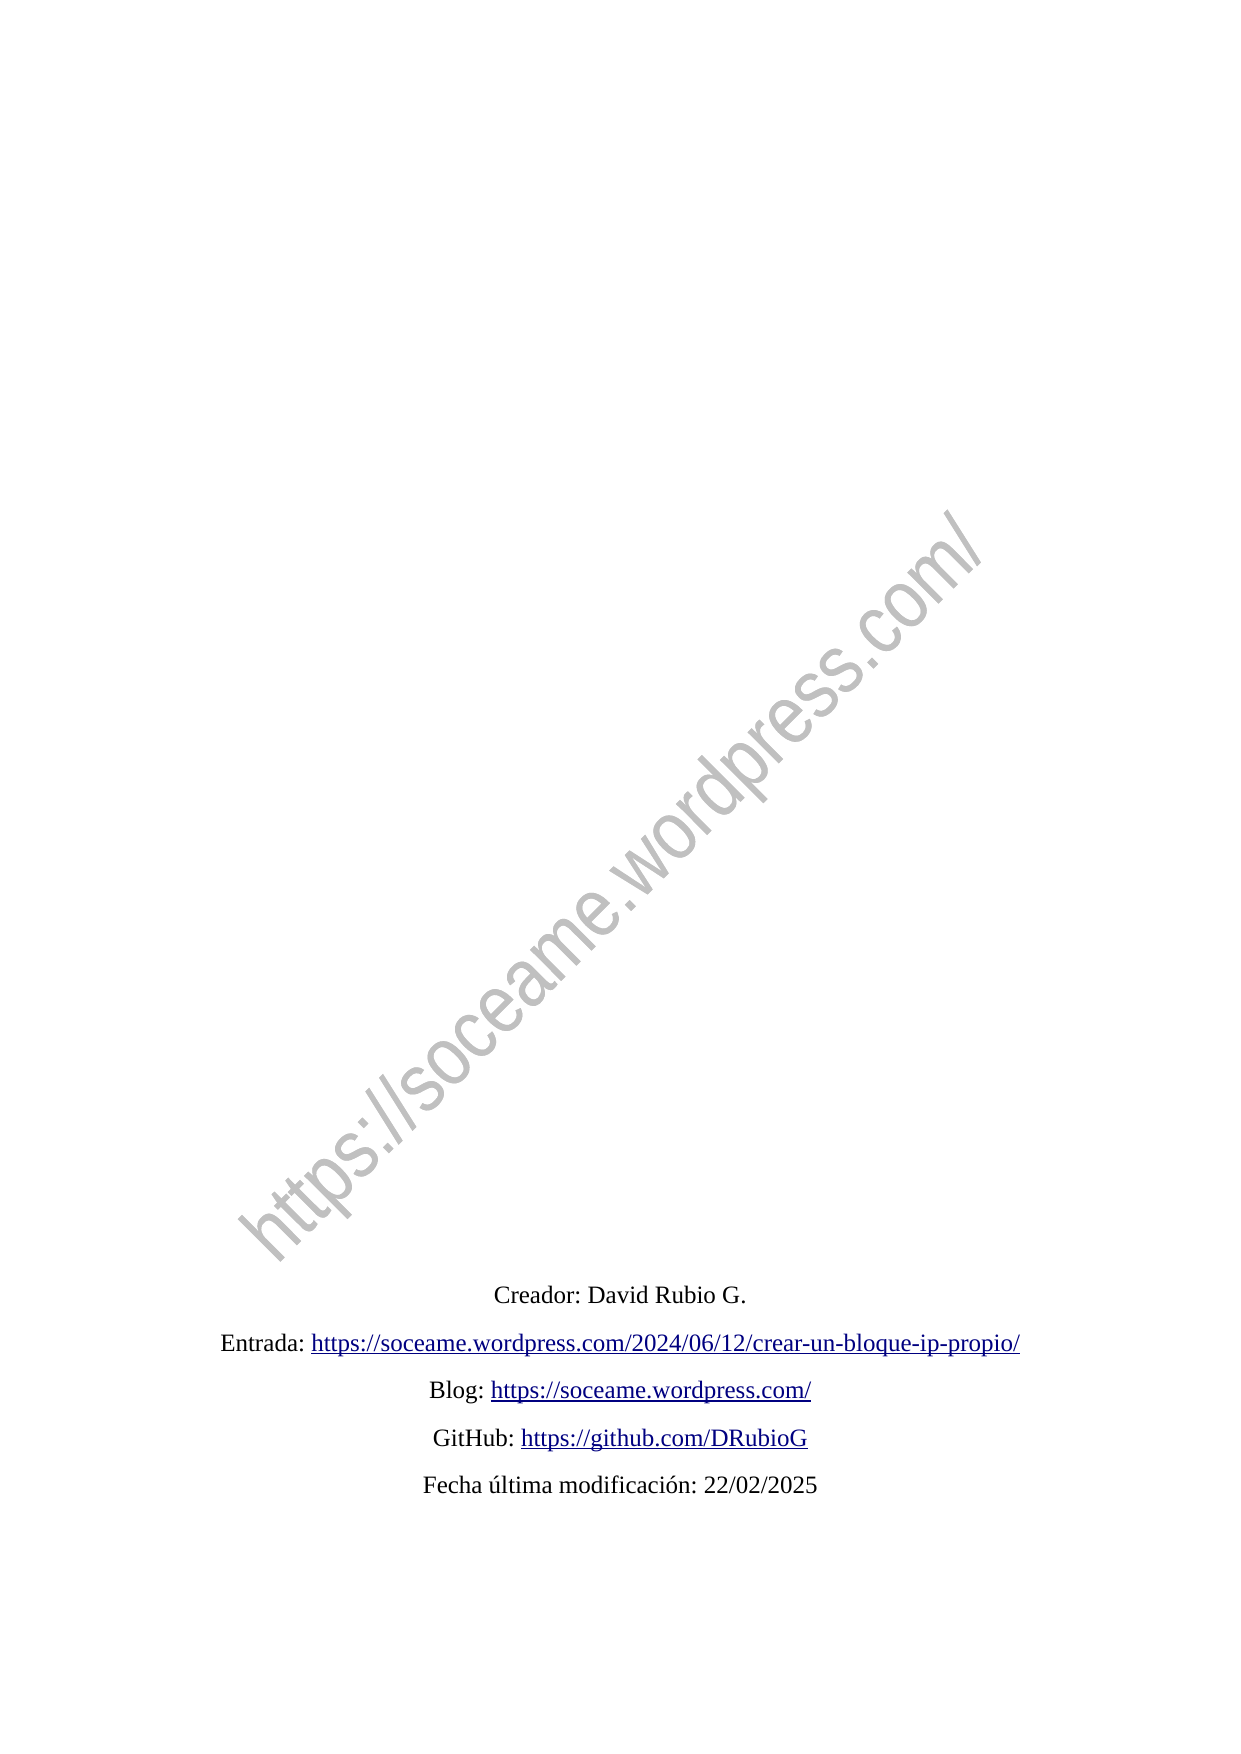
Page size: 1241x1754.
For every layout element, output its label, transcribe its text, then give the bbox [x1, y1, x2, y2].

text GitHub: https://github.com/DRubioG [118, 1423, 1122, 1452]
text Creador: David Rubio G. [118, 1280, 1122, 1309]
text Entrada: https://soceame.wordpress.com/2024/06/12/crear-un-bloque-ip-propio/ [118, 1328, 1122, 1357]
text Blog: https://soceame.wordpress.com/ [118, 1375, 1122, 1404]
text Fecha última modificación: 22/02/2025 [118, 1471, 1122, 1499]
